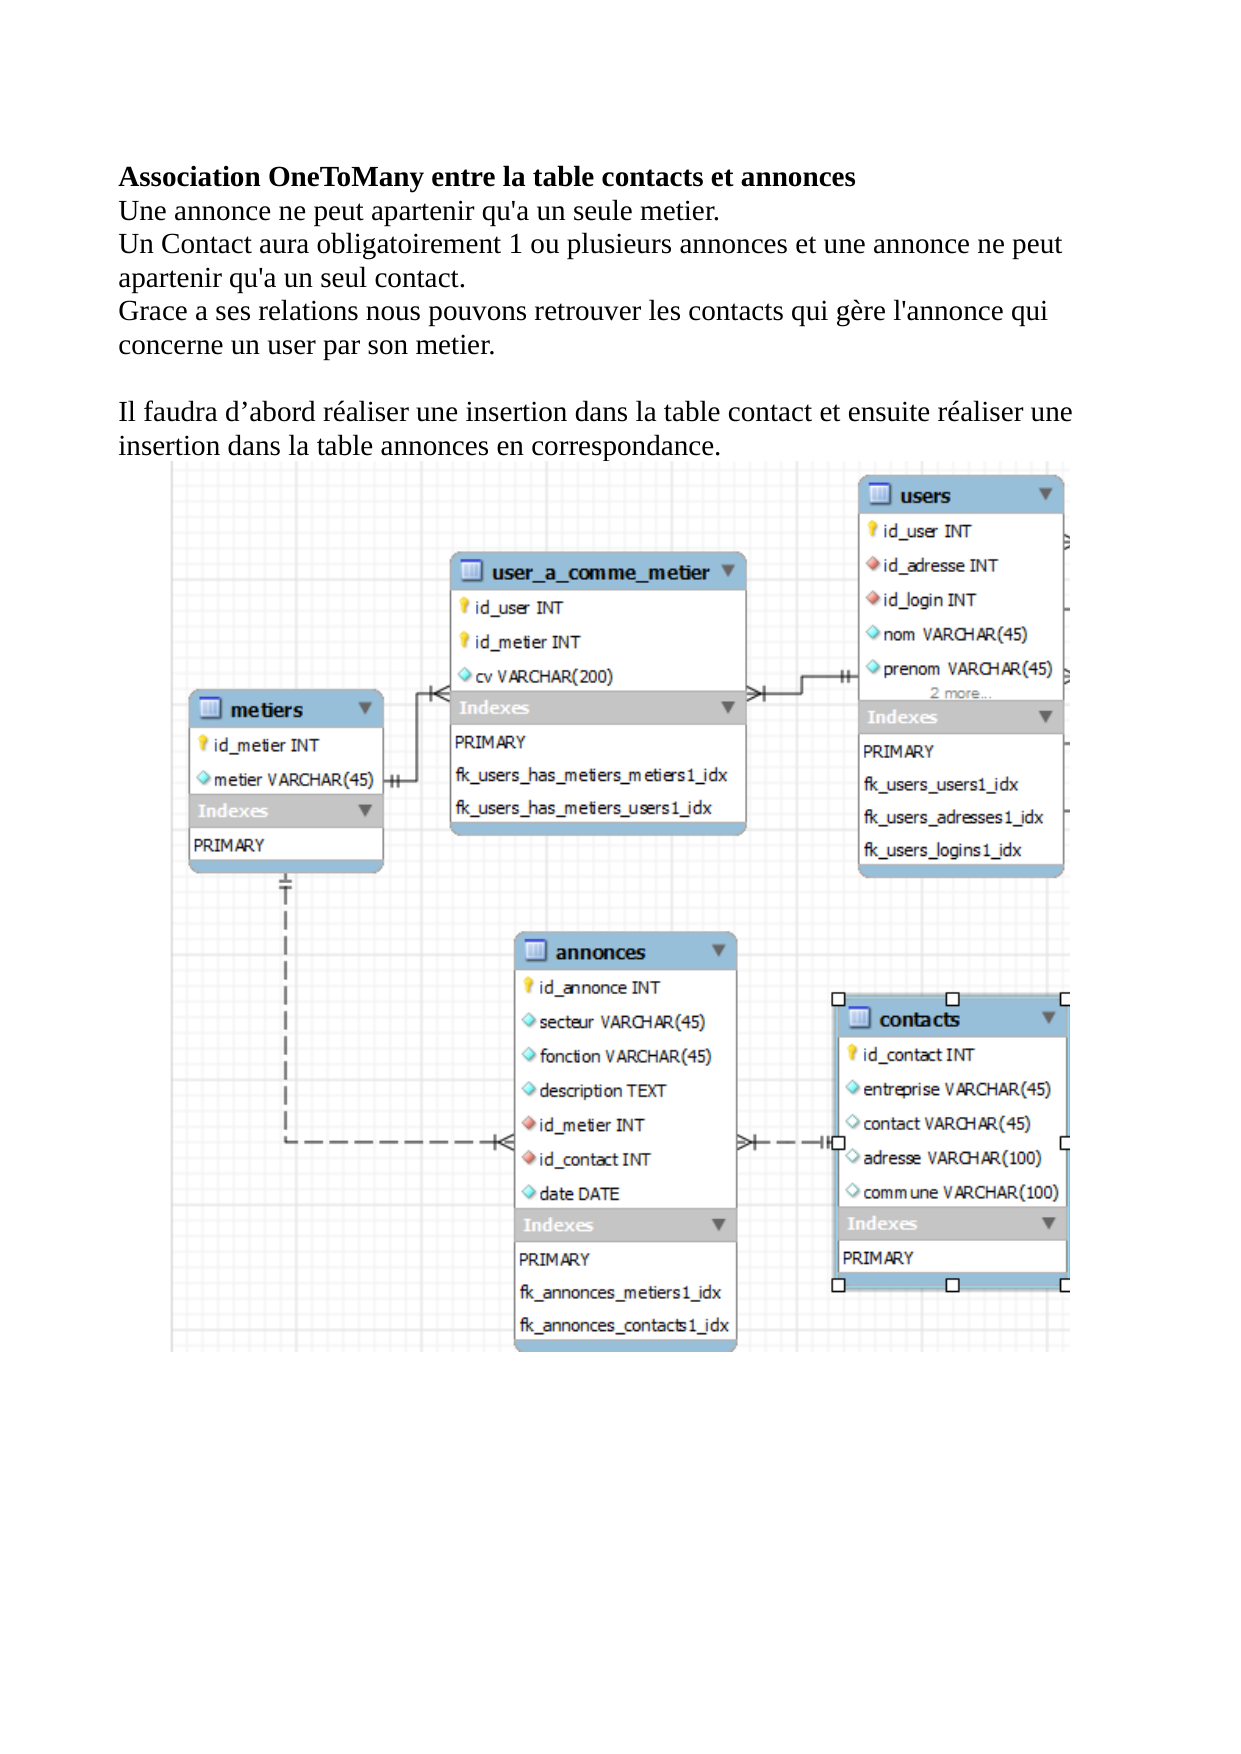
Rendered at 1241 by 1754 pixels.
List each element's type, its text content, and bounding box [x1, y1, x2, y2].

text Association OneToMany entre la table contacts et annonces [118, 159, 1122, 193]
text Un Contact aura obligatoirement 1 ou plusieurs annonces et une annonce ne peut apartenir qu'a un seul contact. [118, 226, 1122, 293]
text Grace a ses relations nous pouvons retrouver les contacts qui gère l'annonce qui concerne un user par son metier. [118, 293, 1122, 361]
text Une annonce ne peut apartenir qu'a un seule metier. [118, 193, 1122, 226]
text Il faudra d’abord réaliser une insertion dans la table contact et ensuite réaliser une insertion dans la table annonces en correspondance. [118, 394, 1122, 461]
picture [170, 461, 1070, 1352]
